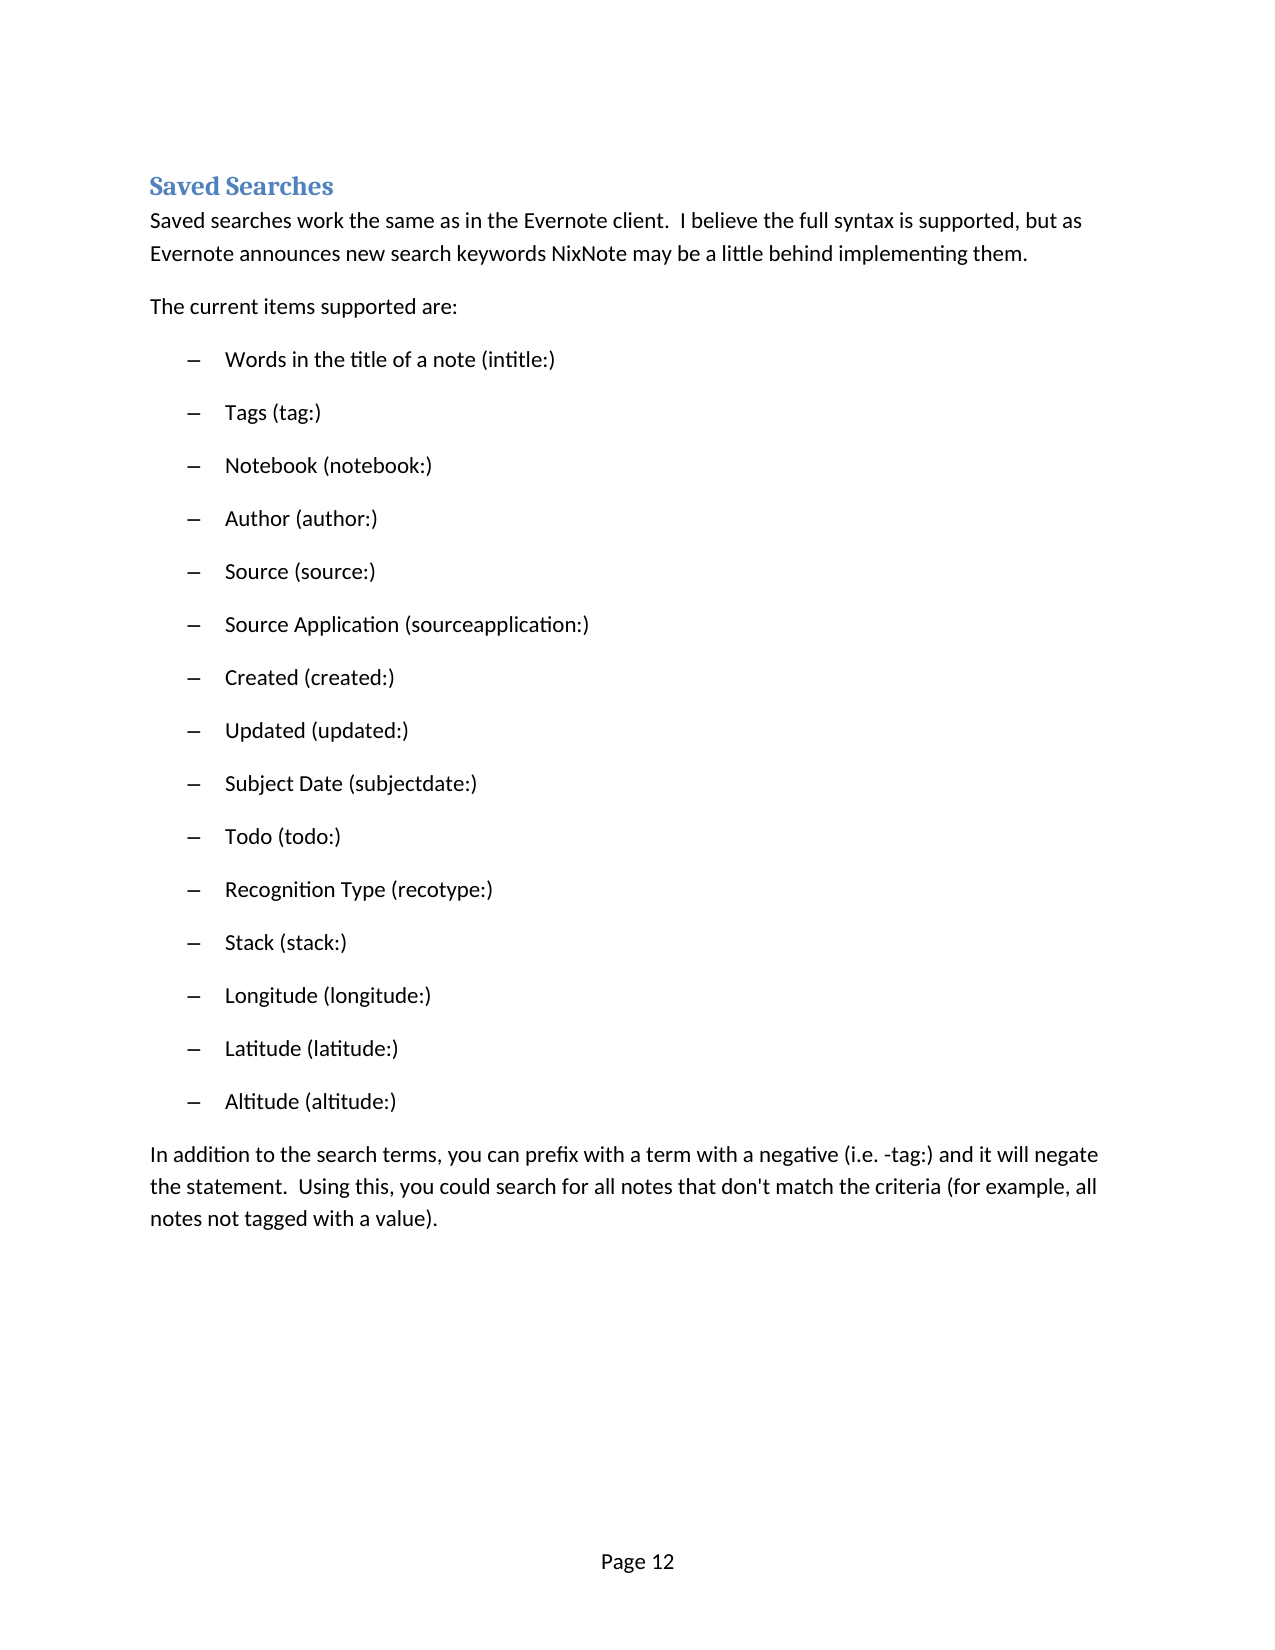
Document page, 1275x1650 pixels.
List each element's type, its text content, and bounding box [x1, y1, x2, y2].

subtitle Saved Searches [150, 171, 1125, 202]
text Saved searches work the same as in the Evernote client. I believe the full syntax is supported, but as Evernote announces new search keywords NixNote may be a little behind implementing them. [150, 207, 1125, 267]
list Source (source:) [187, 557, 1125, 585]
list Author (author:) [187, 504, 1125, 532]
list Stack (stack:) [187, 928, 1125, 956]
list Latitude (latitude:) [187, 1034, 1125, 1062]
list Subject Date (subjectdate:) [187, 769, 1125, 797]
list Recognition Type (recotype:) [187, 875, 1125, 903]
list Updated (updated:) [187, 716, 1125, 744]
list Source Application (sourceapplication:) [187, 610, 1125, 638]
list Longitude (longitude:) [187, 981, 1125, 1009]
list Tags (tag:) [187, 398, 1125, 426]
list Altitude (altitude:) [187, 1087, 1125, 1115]
text The current items supported are: [150, 292, 1125, 320]
list Created (created:) [187, 663, 1125, 691]
text In addition to the search terms, you can prefix with a term with a negative (i.e. -tag:) and it will negate the statement. Using this, you could search for all notes that don't match the criteria (for example, all notes not tagged with a value). [150, 1140, 1125, 1232]
list Words in the title of a note (intitle:) [187, 345, 1125, 373]
list Notebook (notebook:) [187, 451, 1125, 479]
list Todo (todo:) [187, 822, 1125, 850]
